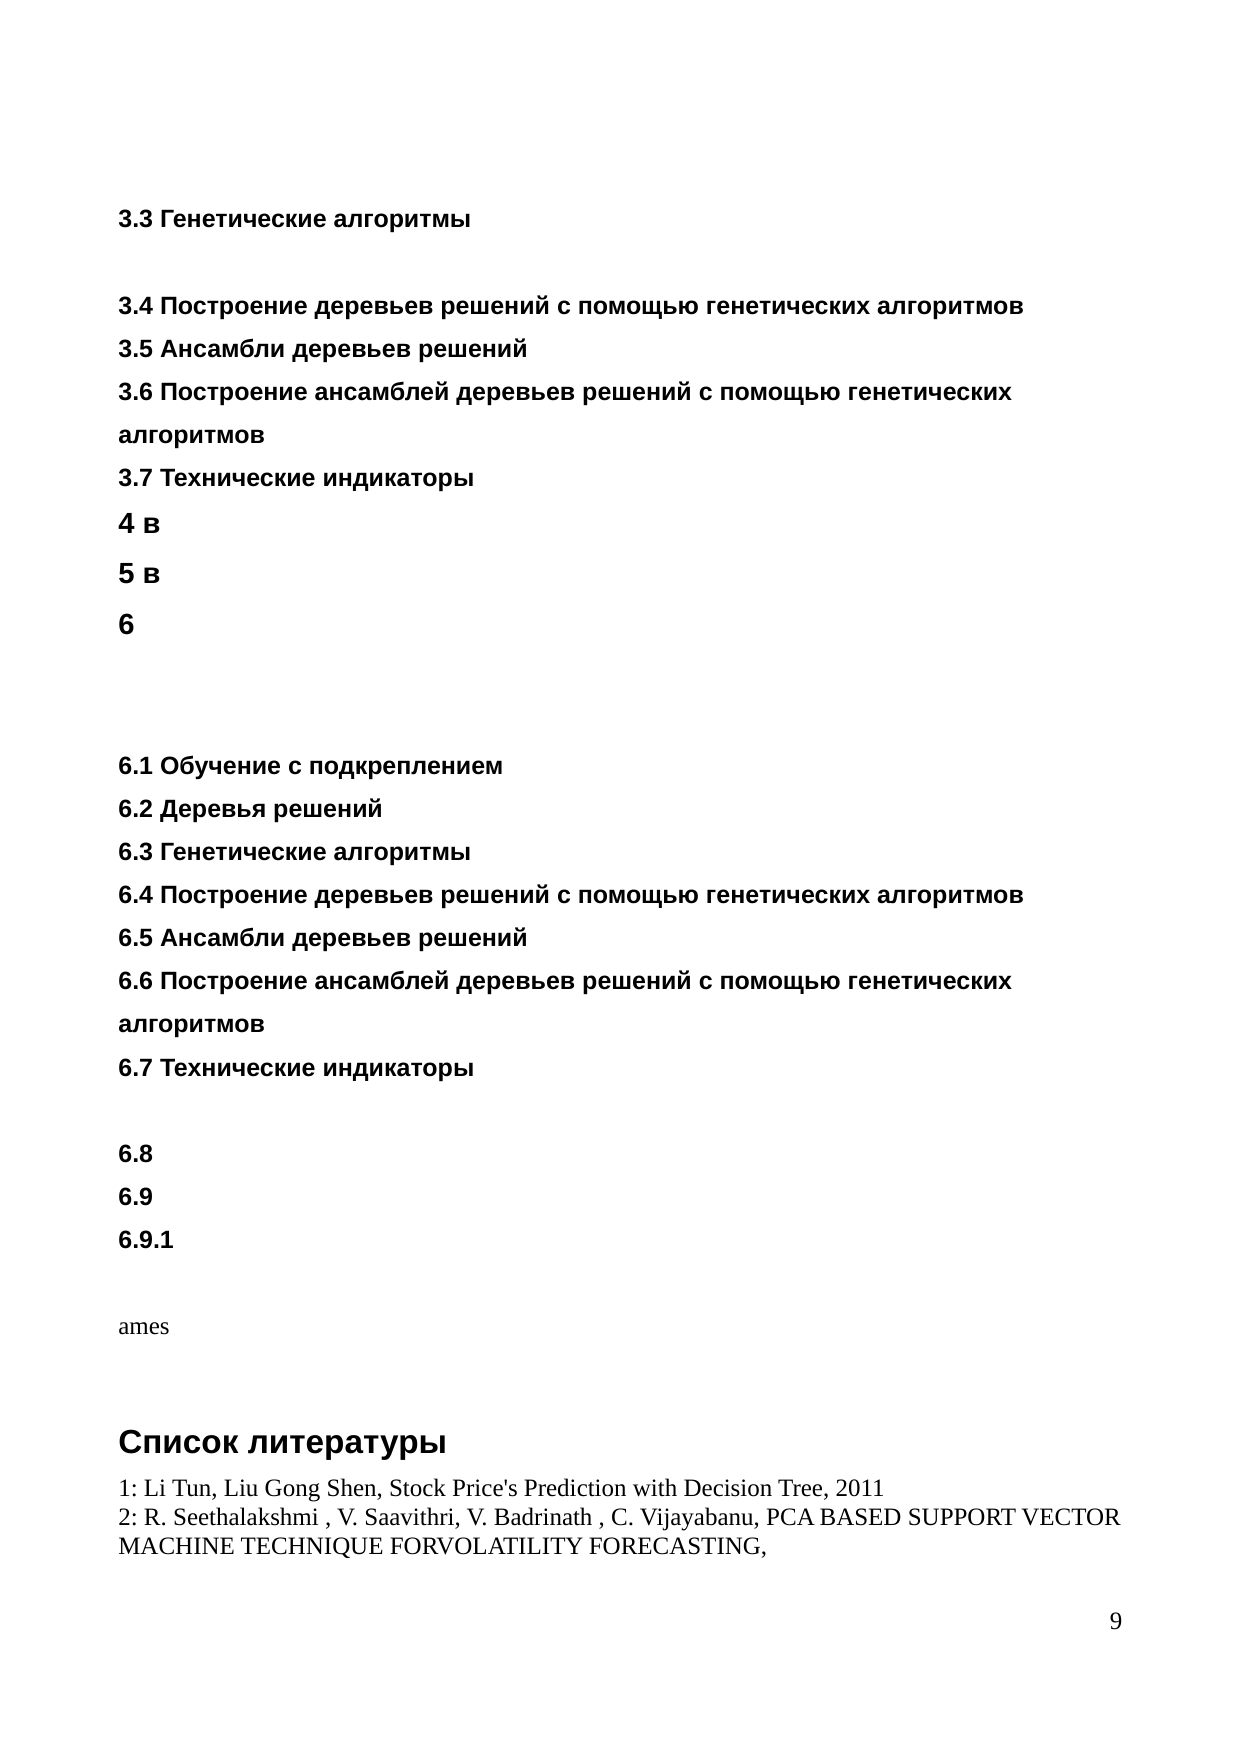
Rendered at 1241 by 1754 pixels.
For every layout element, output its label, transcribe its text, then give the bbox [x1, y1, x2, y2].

list Построение деревьев решений с помощью генетических алгоритмов [118, 291, 1122, 319]
list в [118, 506, 1122, 540]
list Построение деревьев решений с помощью генетических алгоритмов [118, 880, 1122, 909]
list Ансамбли деревьев решений [118, 334, 1122, 362]
text 2: R. Seethalakshmi , V. Saavithri, V. Badrinath , C. Vijayabanu, PCA BASED SUPPORT VECTOR MACHINE TECHNIQUE FORVOLATILITY FORECASTING, [118, 1502, 1122, 1560]
list Построение ансамблей деревьев решений с помощью генетических алгоритмов [118, 377, 1122, 449]
text 1: Li Tun, Liu Gong Shen, Stock Price's Prediction with Decision Tree, 2011 [118, 1473, 1122, 1502]
list Технические индикаторы [118, 1052, 1122, 1081]
text ames [118, 1311, 1122, 1340]
list Технические индикаторы [118, 463, 1122, 492]
list Ансамбли деревьев решений [118, 923, 1122, 952]
list Деревья решений [118, 794, 1122, 822]
list Генетические алгоритмы [118, 204, 1122, 233]
list Построение ансамблей деревьев решений с помощью генетических алгоритмов [118, 966, 1122, 1038]
subtitle Список литературы [118, 1422, 1122, 1461]
list Генетические алгоритмы [118, 837, 1122, 866]
list в [118, 557, 1122, 590]
list Обучение с подкреплением [118, 751, 1122, 779]
